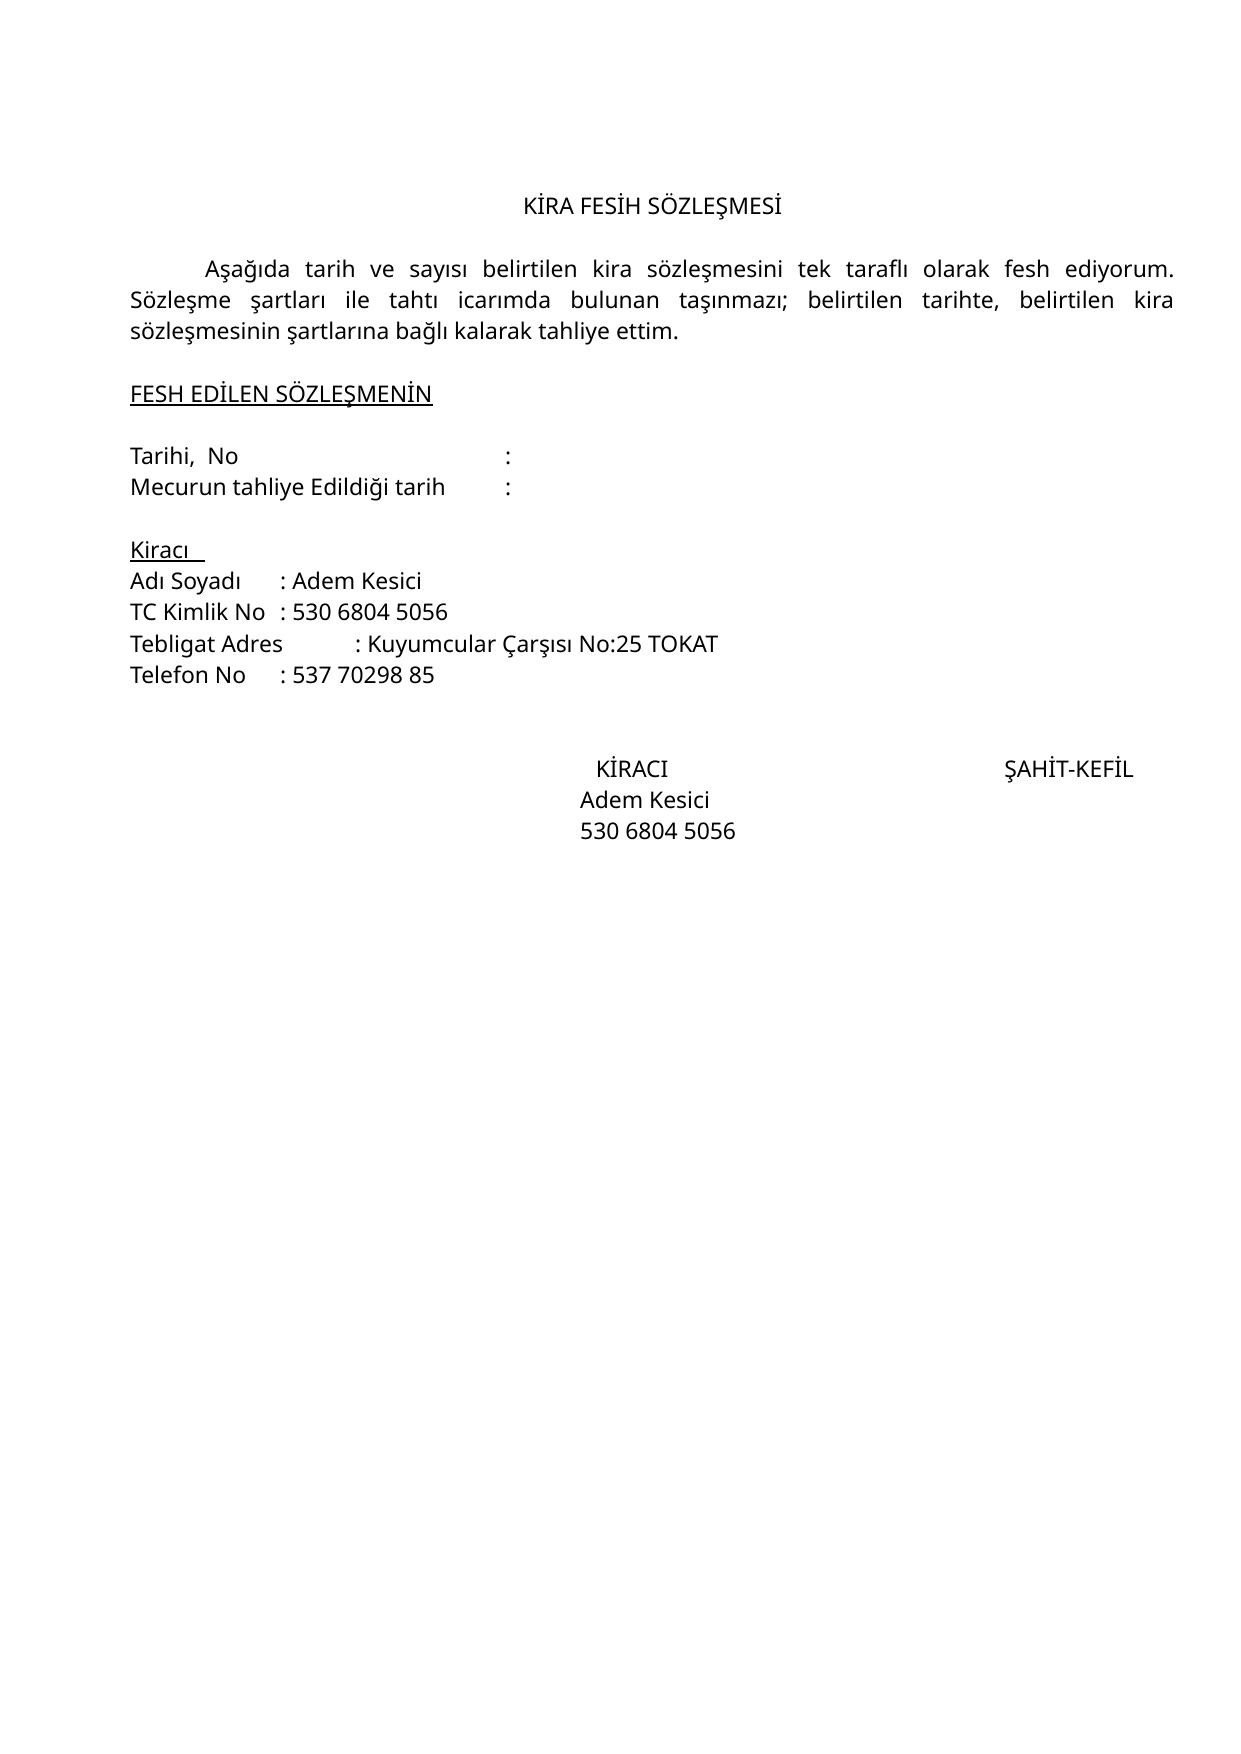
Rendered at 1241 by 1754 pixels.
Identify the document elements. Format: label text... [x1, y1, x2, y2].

text KİRA FESİH SÖZLEŞMESİ [130, 190, 1175, 221]
text Tarihi, No : [130, 440, 1175, 471]
text TC Kimlik No : 530 6804 5056 [130, 596, 1175, 627]
text Adem Kesici 530 6804 5056 [130, 784, 1175, 846]
text KİRACI ŞAHİT-KEFİL [130, 752, 1175, 784]
text Mecurun tahliye Edildiği tarih : [130, 471, 1175, 502]
text Telefon No : 537 70298 85 [130, 659, 1175, 690]
text Kiracı [130, 534, 1175, 565]
text FESH EDİLEN SÖZLEŞMENİN [130, 377, 1175, 409]
text Tebligat Adres : Kuyumcular Çarşısı No:25 TOKAT [130, 627, 1175, 659]
text Aşağıda tarih ve sayısı belirtilen kira sözleşmesini tek taraflı olarak fesh ediyorum. Sözleşme şartları ile tahtı icarımda bulunan taşınmazı; belirtilen tarihte, belirtilen kira sözleşmesinin şartlarına bağlı kalarak tahliye ettim. [130, 252, 1175, 346]
text Adı Soyadı : Adem Kesici [130, 565, 1175, 596]
